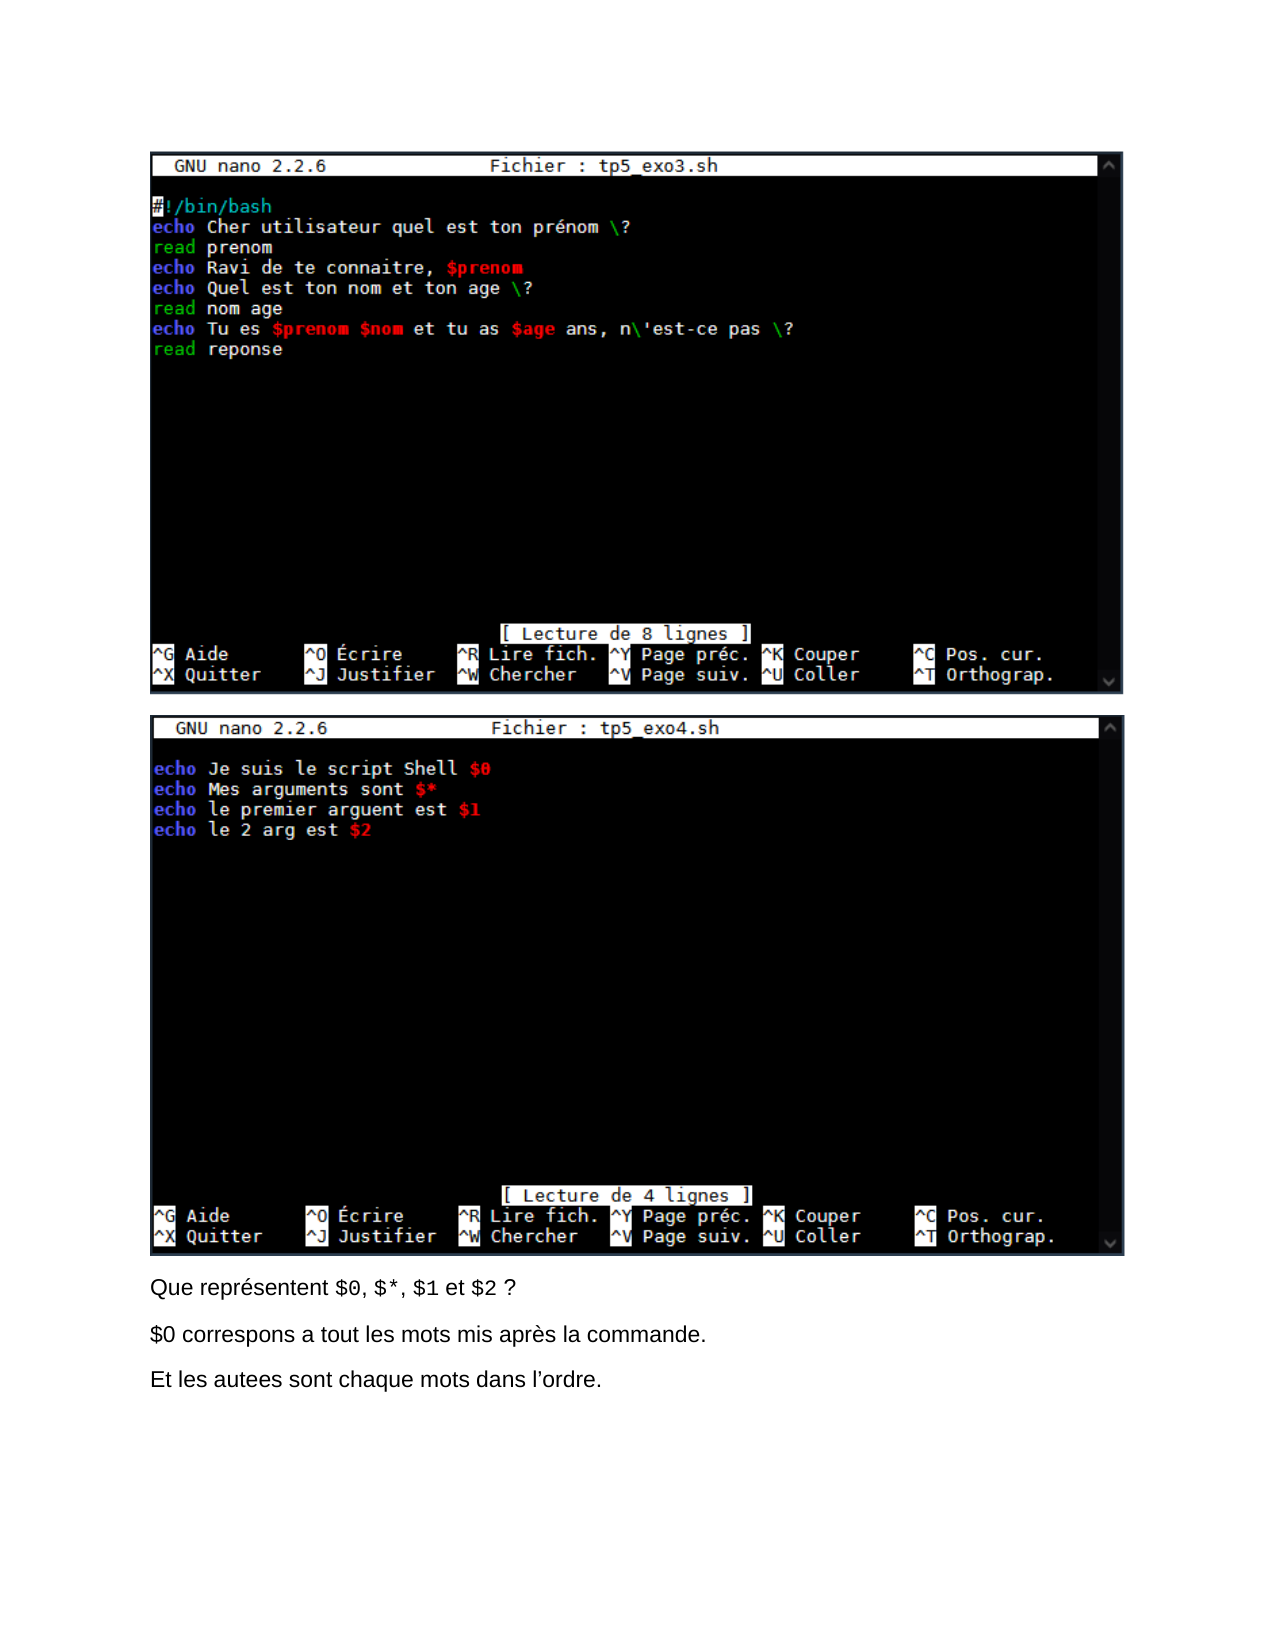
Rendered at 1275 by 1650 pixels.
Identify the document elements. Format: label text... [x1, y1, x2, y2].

text Et les autees sont chaque mots dans l’ordre. [150, 1366, 1125, 1392]
text Que représentent $0, $*, $1 et $2 ? [150, 1274, 1125, 1302]
text $0 correspons a tout les mots mis après la commande. [150, 1321, 1125, 1347]
